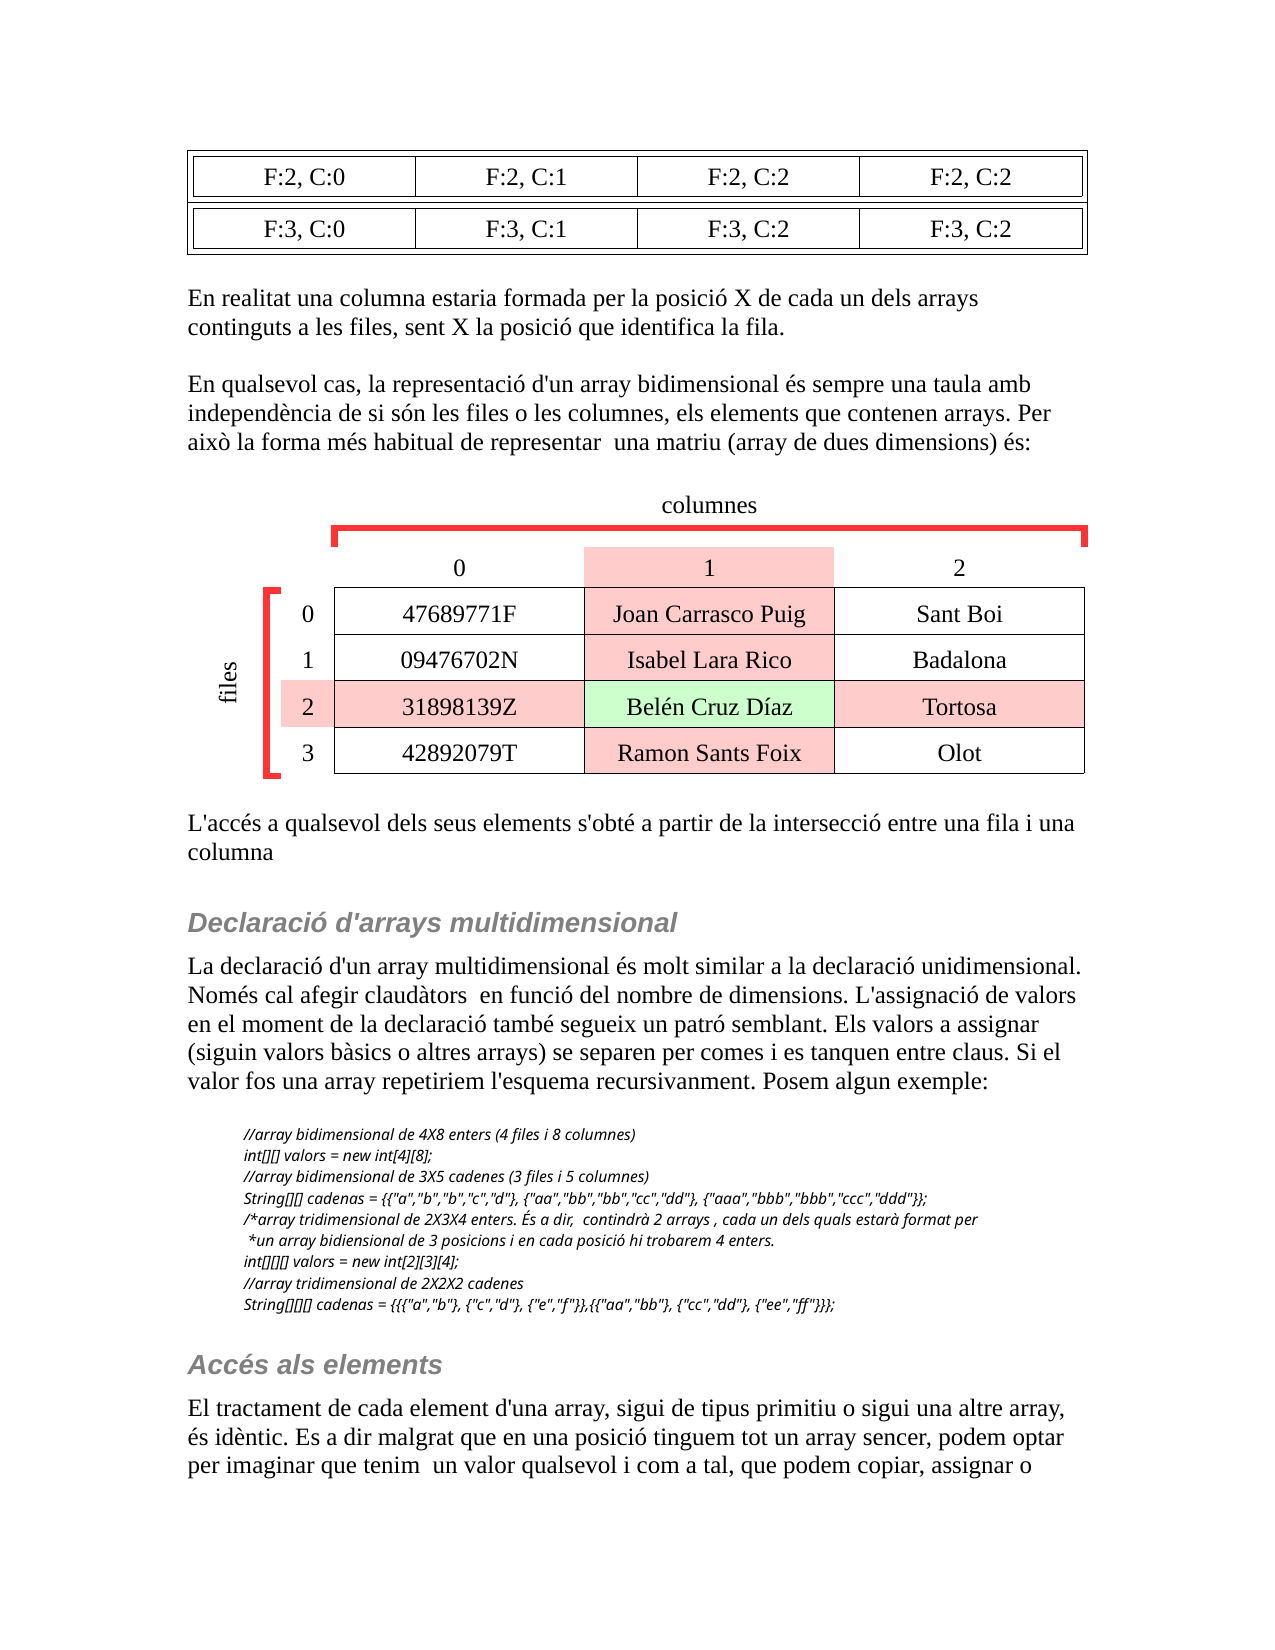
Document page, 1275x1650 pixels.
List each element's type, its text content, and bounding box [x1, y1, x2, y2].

table_cell [188, 525, 266, 547]
text int[][][] valors = new int[2][3][4]; [243, 1251, 1087, 1272]
table_cell Tortosa [835, 681, 1084, 727]
text L'accés a qualsevol dels seus elements s'obté a partir de la intersecció entre una fila i una columna [187, 808, 1087, 866]
table_cell 2 [281, 680, 334, 727]
table_cell Olot [835, 728, 1084, 773]
table_cell 09476702N [335, 635, 584, 680]
table_header F:2, C:1 [416, 157, 637, 196]
table_cell 31898139Z [335, 681, 584, 727]
table_cell Sant Boi [835, 588, 1084, 634]
text String[][][] cadenas = {{{"a","b"}, {"c","d"}, {"e","f"}},{{"aa","bb"}, {"cc","dd"}, {"ee","ff"}}}; [243, 1294, 1087, 1315]
text En realitat una columna estaria formada per la posició X de cada un dels arrays continguts a les files, sent X la posició que identifica la fila. [187, 283, 1087, 341]
table_cell 0 [334, 547, 584, 587]
table_header F:3, C:2 [638, 209, 859, 248]
table_cell [188, 151, 1087, 202]
table_header F:3, C:0 [194, 209, 415, 248]
table_header F:2, C:2 [860, 157, 1082, 196]
text La declaració d'un array multidimensional és molt similar a la declaració unidimensional. Només cal afegir claudàtors en funció del nombre de dimensions. L'assignació de valors en el moment de la declaració també segueix un patró semblant. Els valors a assignar (siguin valors bàsics o altres arrays) se separen per comes i es tanquen entre claus. Si el valor fos una array repetiriem l'esquema recursivanment. Posem algun exemple: [187, 951, 1087, 1095]
text /*array tridimensional de 2X3X4 enters. És a dir, contindrà 2 arrays , cada un dels quals estarà format per [243, 1209, 1087, 1230]
table_cell 3 [281, 727, 334, 773]
table_header [281, 484, 334, 524]
table_header [188, 484, 266, 524]
table_header [266, 484, 281, 524]
table_header F:3, C:2 [860, 209, 1082, 248]
text //array tridimensional de 2X2X2 cadenes [243, 1272, 1087, 1294]
text int[][] valors = new int[4][8]; [243, 1145, 1087, 1166]
table_cell [188, 203, 1087, 254]
table_cell 0 [281, 587, 334, 634]
text En qualsevol cas, la representació d'un array bidimensional és sempre una taula amb independència de si són les files o les columnes, els elements que contenen arrays. Per això la forma més habitual de representar una matriu (array de dues dimensions) és: [187, 369, 1087, 456]
text //array bidimensional de 4X8 enters (4 files i 8 columnes) [243, 1124, 1087, 1145]
text String[][] cadenas = {{"a","b","b","c","d"}, {"aa","bb","bb","cc","dd"}, {"aaa","bbb","bbb","ccc","ddd"}}; [243, 1187, 1087, 1209]
table_cell [338, 531, 1081, 547]
subtitle Declaració d'arrays multidimensional [187, 907, 1087, 939]
table_cell Isabel Lara Rico [585, 635, 834, 680]
text El tractament de cada element d'una array, sigui de tipus primitiu o sigui una altre array, és idèntic. Es a dir malgrat que en una posició tinguem tot un array sencer, podem optar per imaginar que tenim un valor qualsevol i com a tal, que podem copiar, assignar o [187, 1393, 1087, 1479]
text *un array bidiensional de 3 posicions i en cada posició hi trobarem 4 enters. [243, 1230, 1087, 1251]
table_cell [281, 525, 331, 547]
table_header F:3, C:1 [416, 209, 637, 248]
table_cell Joan Carrasco Puig [585, 588, 834, 634]
subtitle Accés als elements [187, 1349, 1087, 1381]
table_header F:2, C:0 [194, 157, 415, 196]
table_cell 1 [281, 634, 334, 680]
table_cell files [188, 587, 263, 773]
table_cell [266, 525, 281, 547]
table_cell 47689771F [335, 588, 584, 634]
table_cell [188, 547, 266, 587]
table_cell [281, 547, 334, 587]
table_cell Badalona [835, 635, 1084, 680]
table_header columnes [334, 484, 1084, 524]
table_cell [266, 547, 281, 587]
table_header F:2, C:2 [638, 157, 859, 196]
text //array bidimensional de 3X5 cadenes (3 files i 5 columnes) [243, 1166, 1087, 1187]
table_cell 2 [834, 547, 1084, 587]
table_cell Belén Cruz Díaz [585, 681, 834, 727]
table_cell 42892079T [335, 728, 584, 773]
table_cell Ramon Sants Foix [585, 728, 834, 773]
table_cell [270, 594, 281, 773]
table_cell 1 [584, 547, 834, 587]
